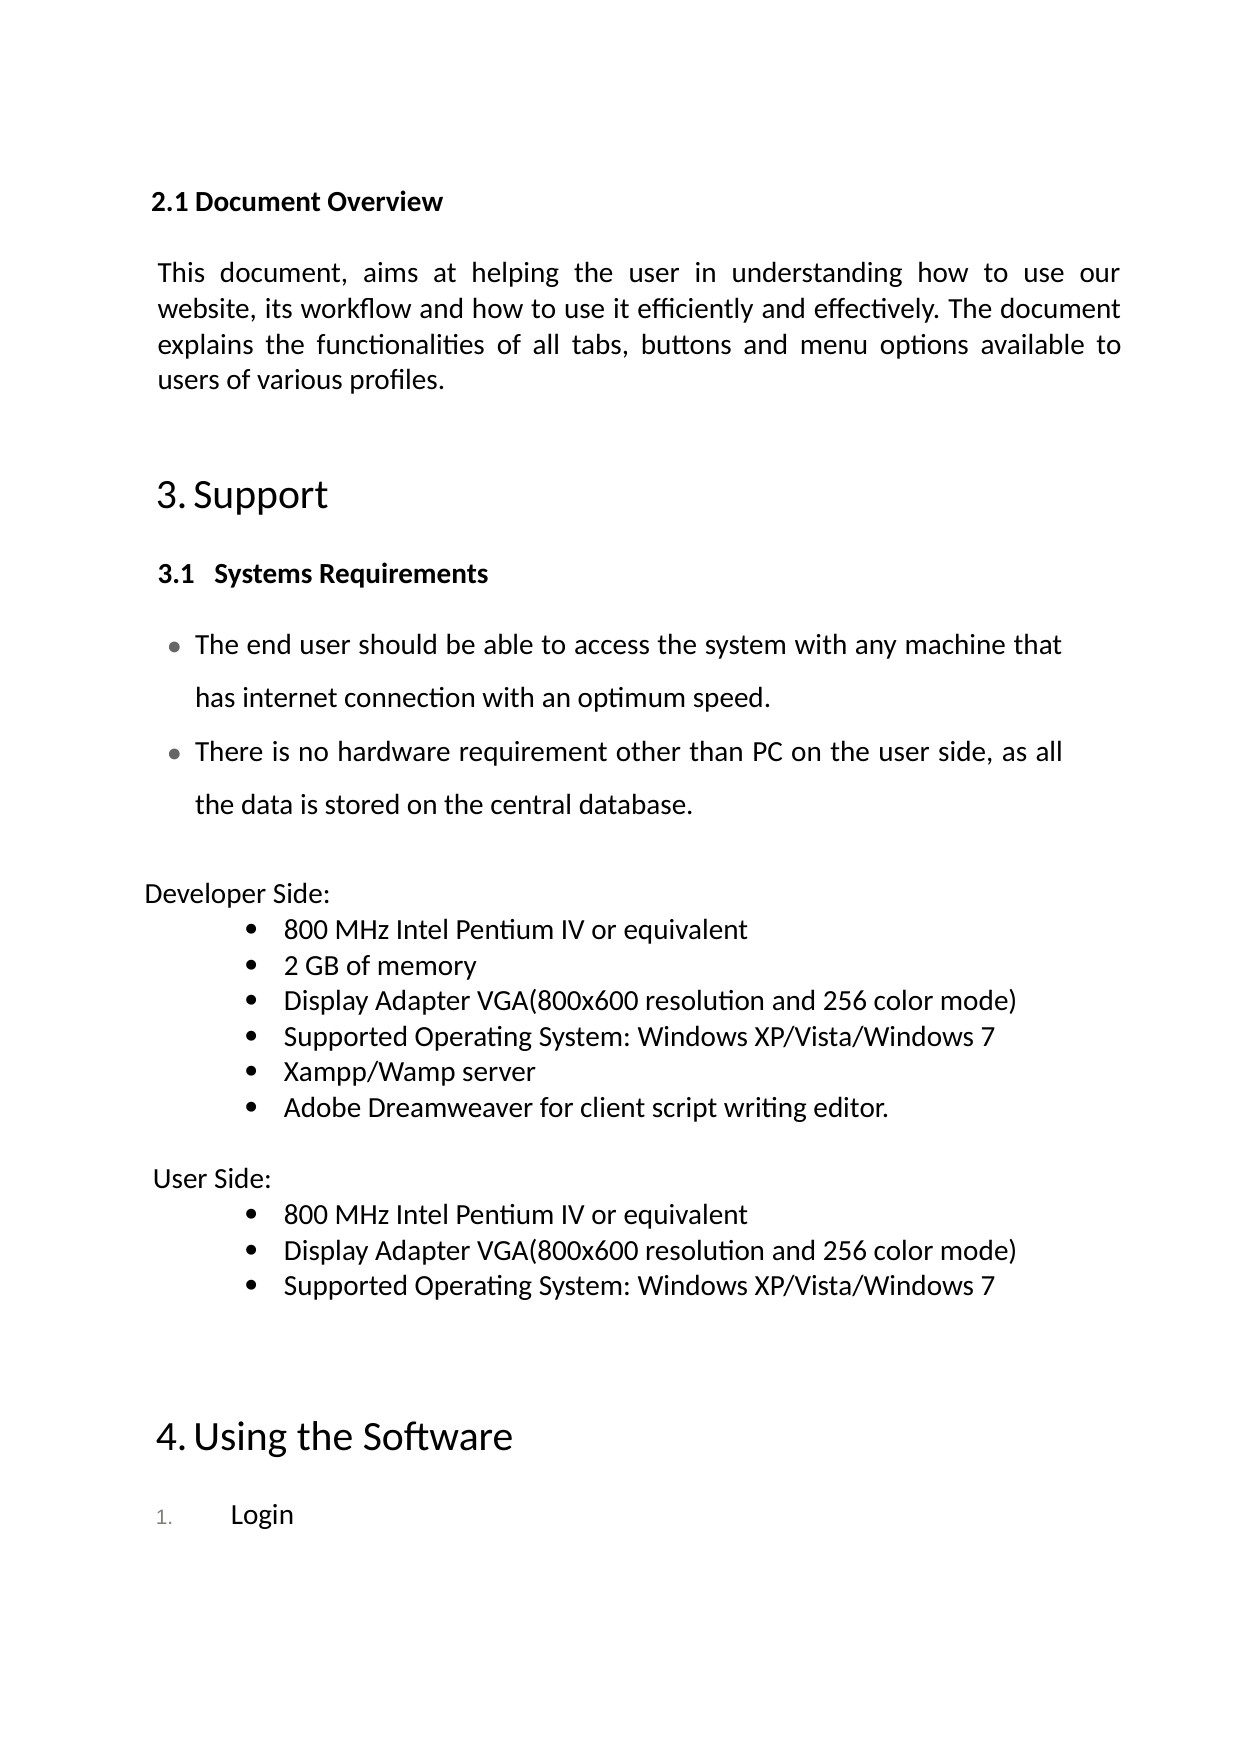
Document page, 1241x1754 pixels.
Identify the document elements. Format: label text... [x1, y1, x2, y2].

list Display Adapter VGA(800x600 resolution and 256 color mode) [246, 982, 1122, 1018]
list Using the Software [156, 1410, 1122, 1461]
text User Side: [120, 1160, 1122, 1196]
text 2.1 Document Overview [118, 183, 1122, 219]
list 2 GB of memory [246, 947, 1122, 982]
text This document, aims at helping the user in understanding how to use our website, its workflow and how to use it efficiently and effectively. The document explains the functionalities of all tabs, buttons and menu options available to users of various profiles. [157, 254, 1122, 397]
list 800 MHz Intel Pentium IV or equivalent [246, 1196, 1122, 1232]
text Developer Side: [118, 875, 1122, 911]
list Xampp/Wamp server [246, 1053, 1122, 1089]
list Supported Operating System: Windows XP/Vista/Windows 7 [246, 1267, 1122, 1303]
list Display Adapter VGA(800x600 resolution and 256 color mode) [246, 1232, 1122, 1267]
list Supported Operating System: Windows XP/Vista/Windows 7 [246, 1018, 1122, 1053]
list 3.1 Systems Requirements [157, 555, 1122, 590]
list The end user should be able to access the system with any machine that has internet connection with an optimum speed. [167, 626, 1064, 715]
list 800 MHz Intel Pentium IV or equivalent [246, 911, 1122, 947]
list Login [156, 1496, 1122, 1532]
list Support [156, 468, 1122, 519]
list There is no hardware requirement other than PC on the user side, as all the data is stored on the central database. [167, 733, 1064, 822]
list Adobe Dreamweaver for client script writing editor. [246, 1089, 1122, 1125]
